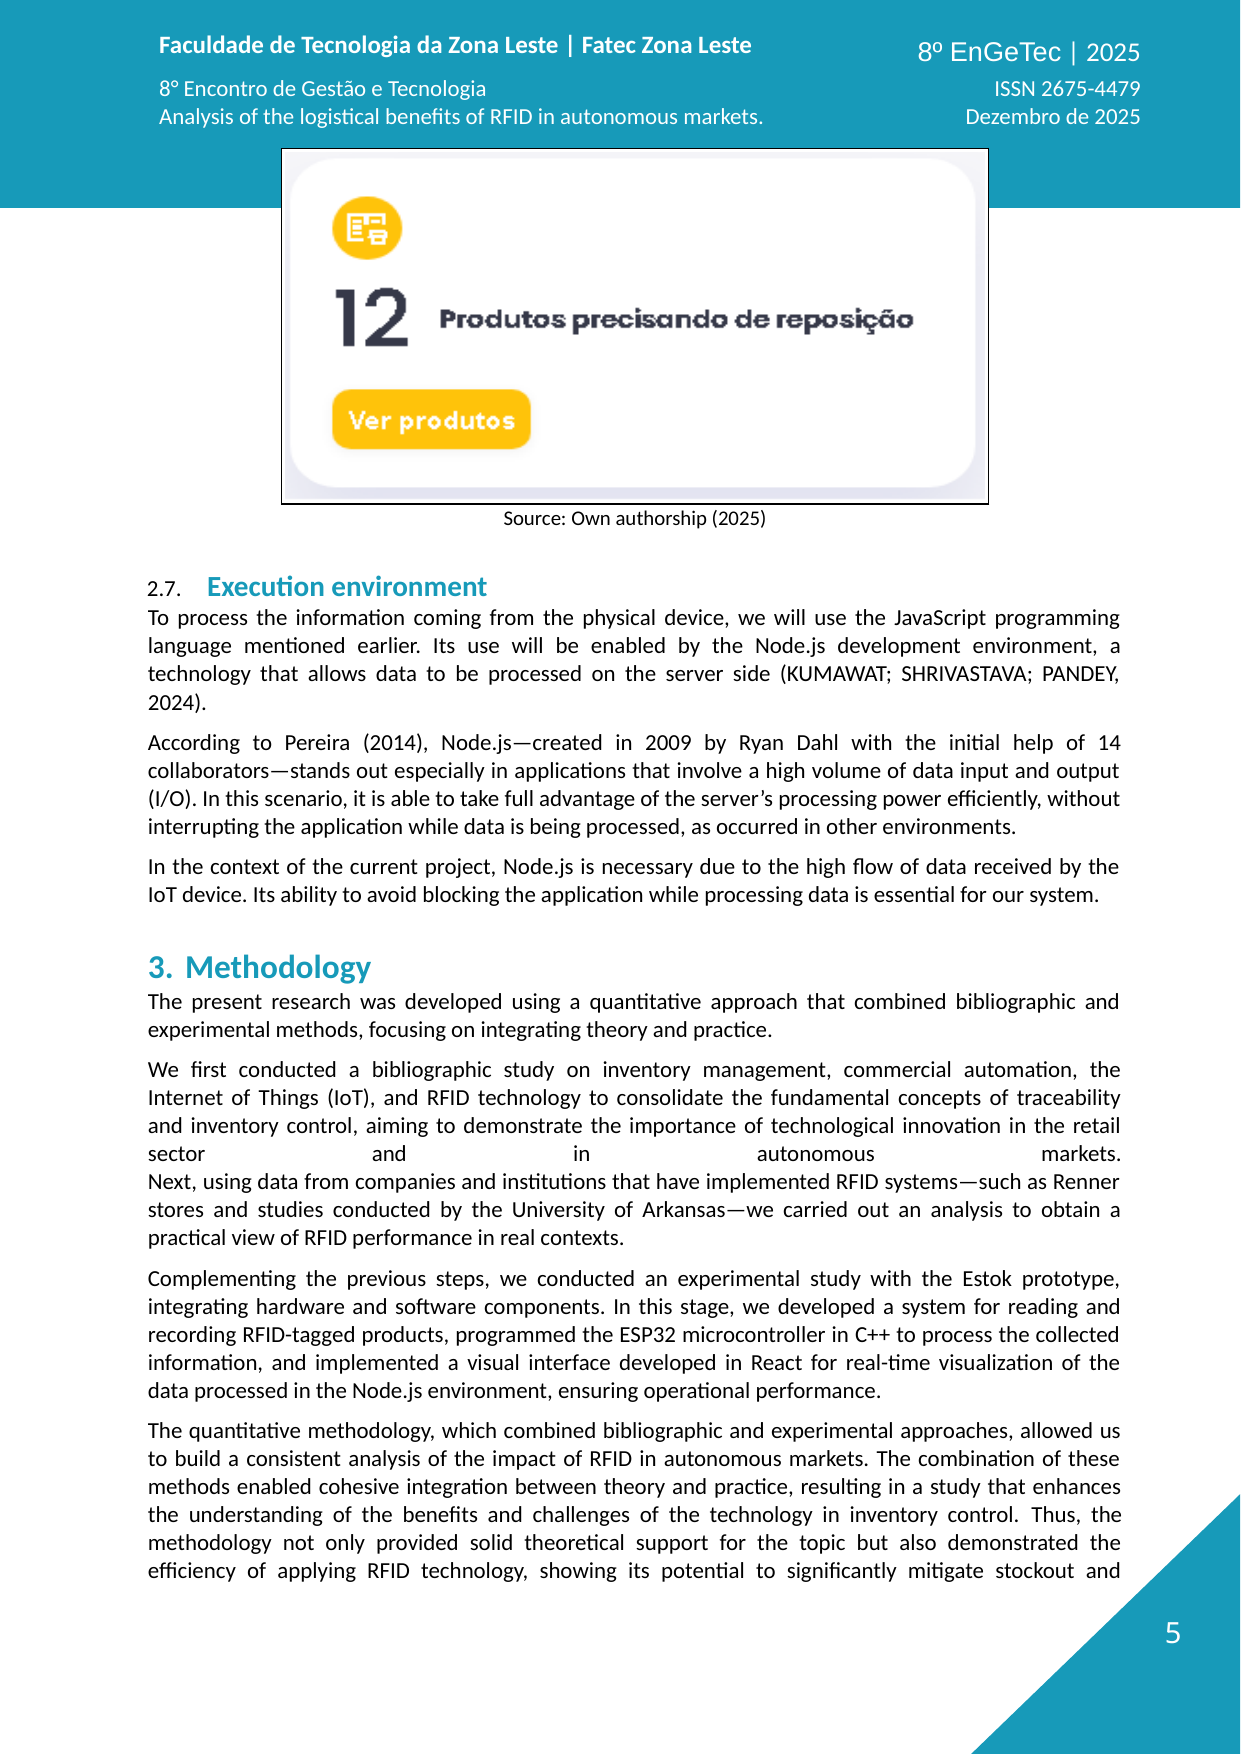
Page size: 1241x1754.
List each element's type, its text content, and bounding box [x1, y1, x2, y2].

text The quantitative methodology, which combined bibliographic and experimental approaches, allowed us to build a consistent analysis of the impact of RFID in autonomous markets. The combination of these methods enabled cohesive integration between theory and practice, resulting in a study that enhances the understanding of the benefits and challenges of the technology in inventory control. Thus, the methodology not only provided solid theoretical support for the topic but also demonstrated the efficiency of applying RFID technology, showing its potential to significantly mitigate stockout and [148, 1416, 1122, 1584]
list Methodology [148, 946, 1122, 987]
text The present research was developed using a quantitative approach that combined bibliographic and experimental methods, focusing on integrating theory and practice. [148, 987, 1122, 1043]
text Complementing the previous steps, we conducted an experimental study with the Estok prototype, integrating hardware and software components. In this stage, we developed a system for reading and recording RFID-tagged products, programmed the ESP32 microcontroller in C++ to process the collected information, and implemented a visual interface developed in React for real-time visualization of the data processed in the Node.js environment, ensuring operational performance. [148, 1264, 1122, 1404]
text We first conducted a bibliographic study on inventory management, commercial automation, the Internet of Things (IoT), and RFID technology to consolidate the fundamental concepts of traceability and inventory control, aiming to demonstrate the importance of technological innovation in the retail sector and in autonomous markets. Next, using data from companies and institutions that have implemented RFID systems—such as Renner stores and studies conducted by the University of Arkansas—we carried out an analysis to obtain a practical view of RFID performance in real contexts. [148, 1055, 1122, 1251]
text Source: Own authorship (2025) [148, 148, 1122, 530]
text In the context of the current project, Node.js is necessary due to the high flow of data received by the IoT device. Its ability to avoid blocking the application while processing data is essential for our system. [148, 852, 1122, 908]
text According to Pereira (2014), Node.js—created in 2009 by Ryan Dahl with the initial help of 14 collaborators—stands out especially in applications that involve a high volume of data input and output (I/O). In this scenario, it is able to take full advantage of the server’s processing power efficiently, without interrupting the application while data is being processed, as occurred in other environments. [148, 728, 1122, 840]
text To process the information coming from the physical device, we will use the JavaScript programming language mentioned earlier. Its use will be enabled by the Node.js development environment, a technology that allows data to be processed on the server side (KUMAWAT; SHRIVASTAVA; PANDEY, 2024). [148, 603, 1122, 716]
list Execution environment [147, 568, 1122, 603]
picture [285, 152, 985, 501]
